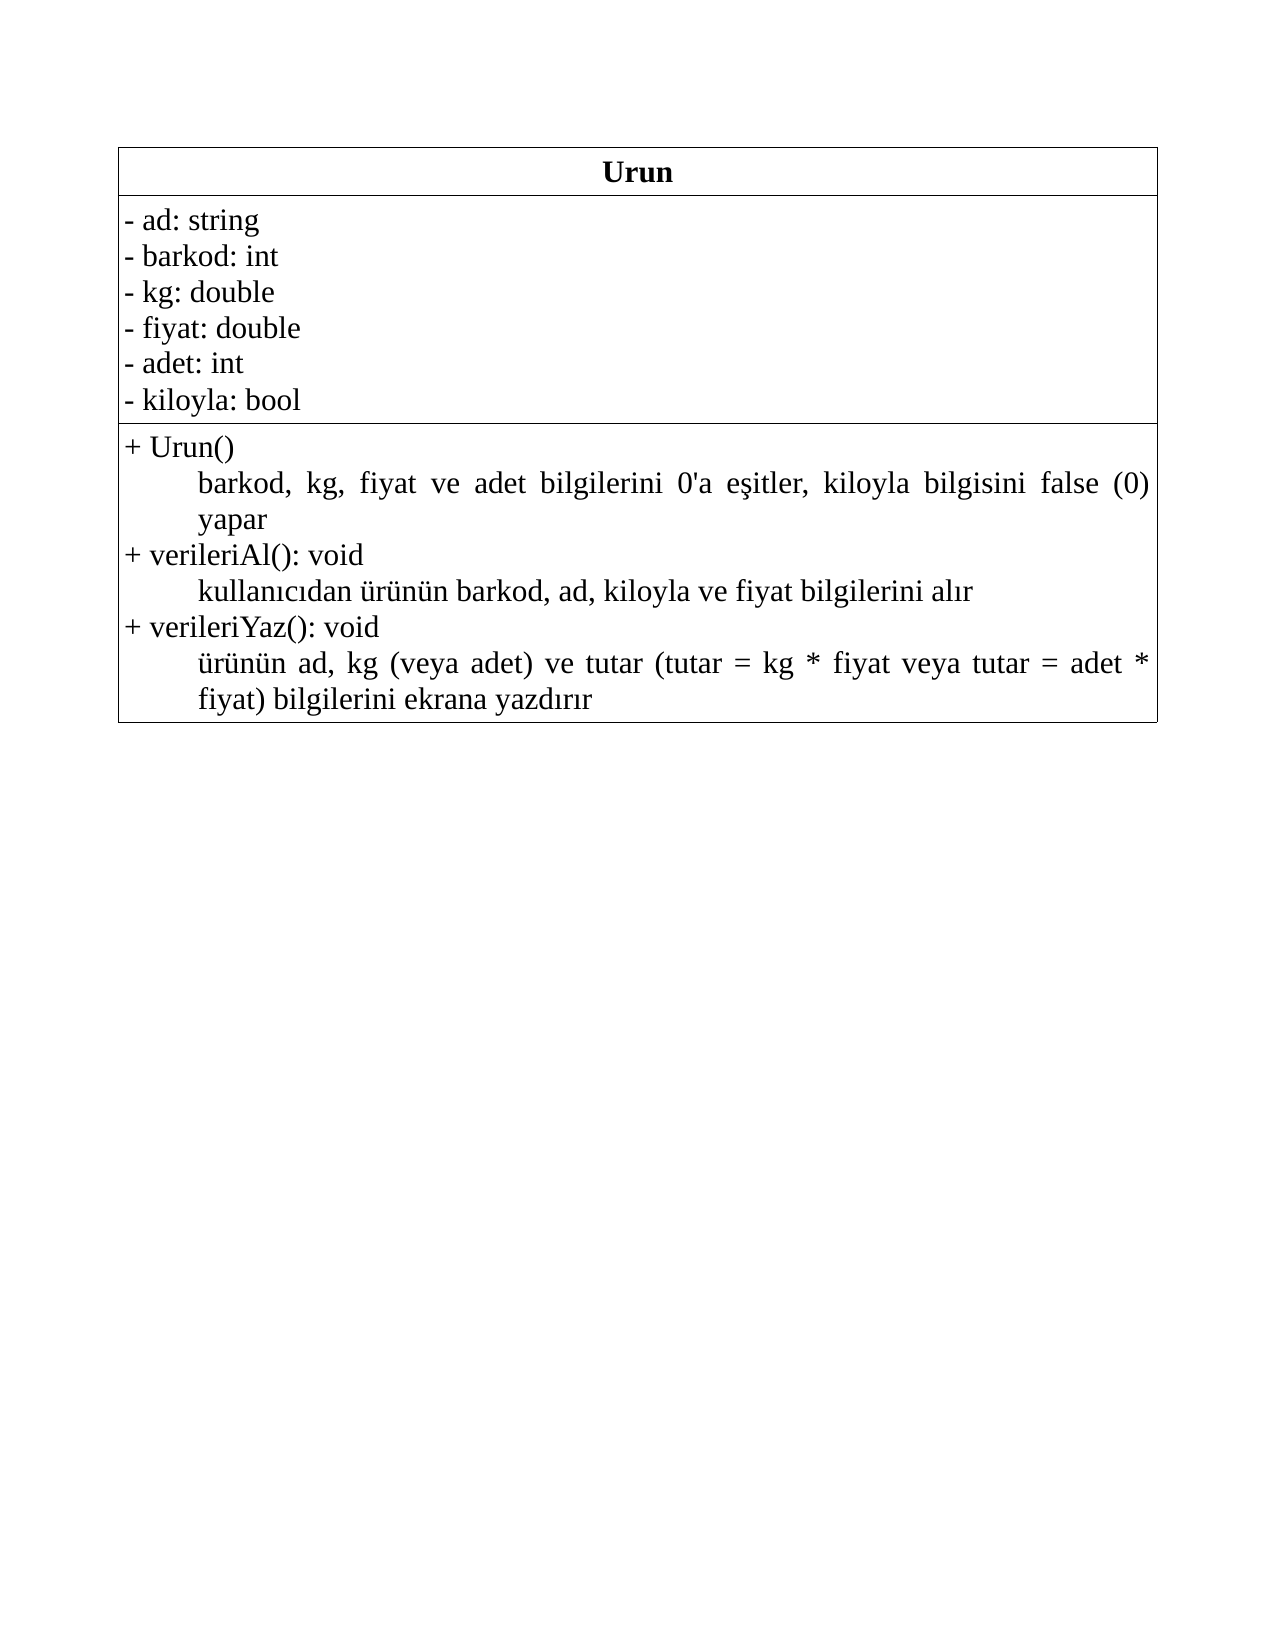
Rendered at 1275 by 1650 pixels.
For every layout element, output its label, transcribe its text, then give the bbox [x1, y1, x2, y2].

table_cell - ad: string - barkod: int - kg: double - fiyat: double - adet: int - kiloyla: bool [119, 196, 1157, 422]
table_cell + Urun() barkod, kg, fiyat ve adet bilgilerini 0'a eşitler, kiloyla bilgisini false (0) yapar + verileriAl(): void kullanıcıdan ürünün barkod, ad, kiloyla ve fiyat bilgilerini alır + verileriYaz(): void ürünün ad, kg (veya adet) ve tutar (tutar = kg * fiyat veya tutar = adet * fiyat) bilgilerini ekrana yazdırır [119, 424, 1157, 722]
table_header Urun [119, 148, 1157, 195]
